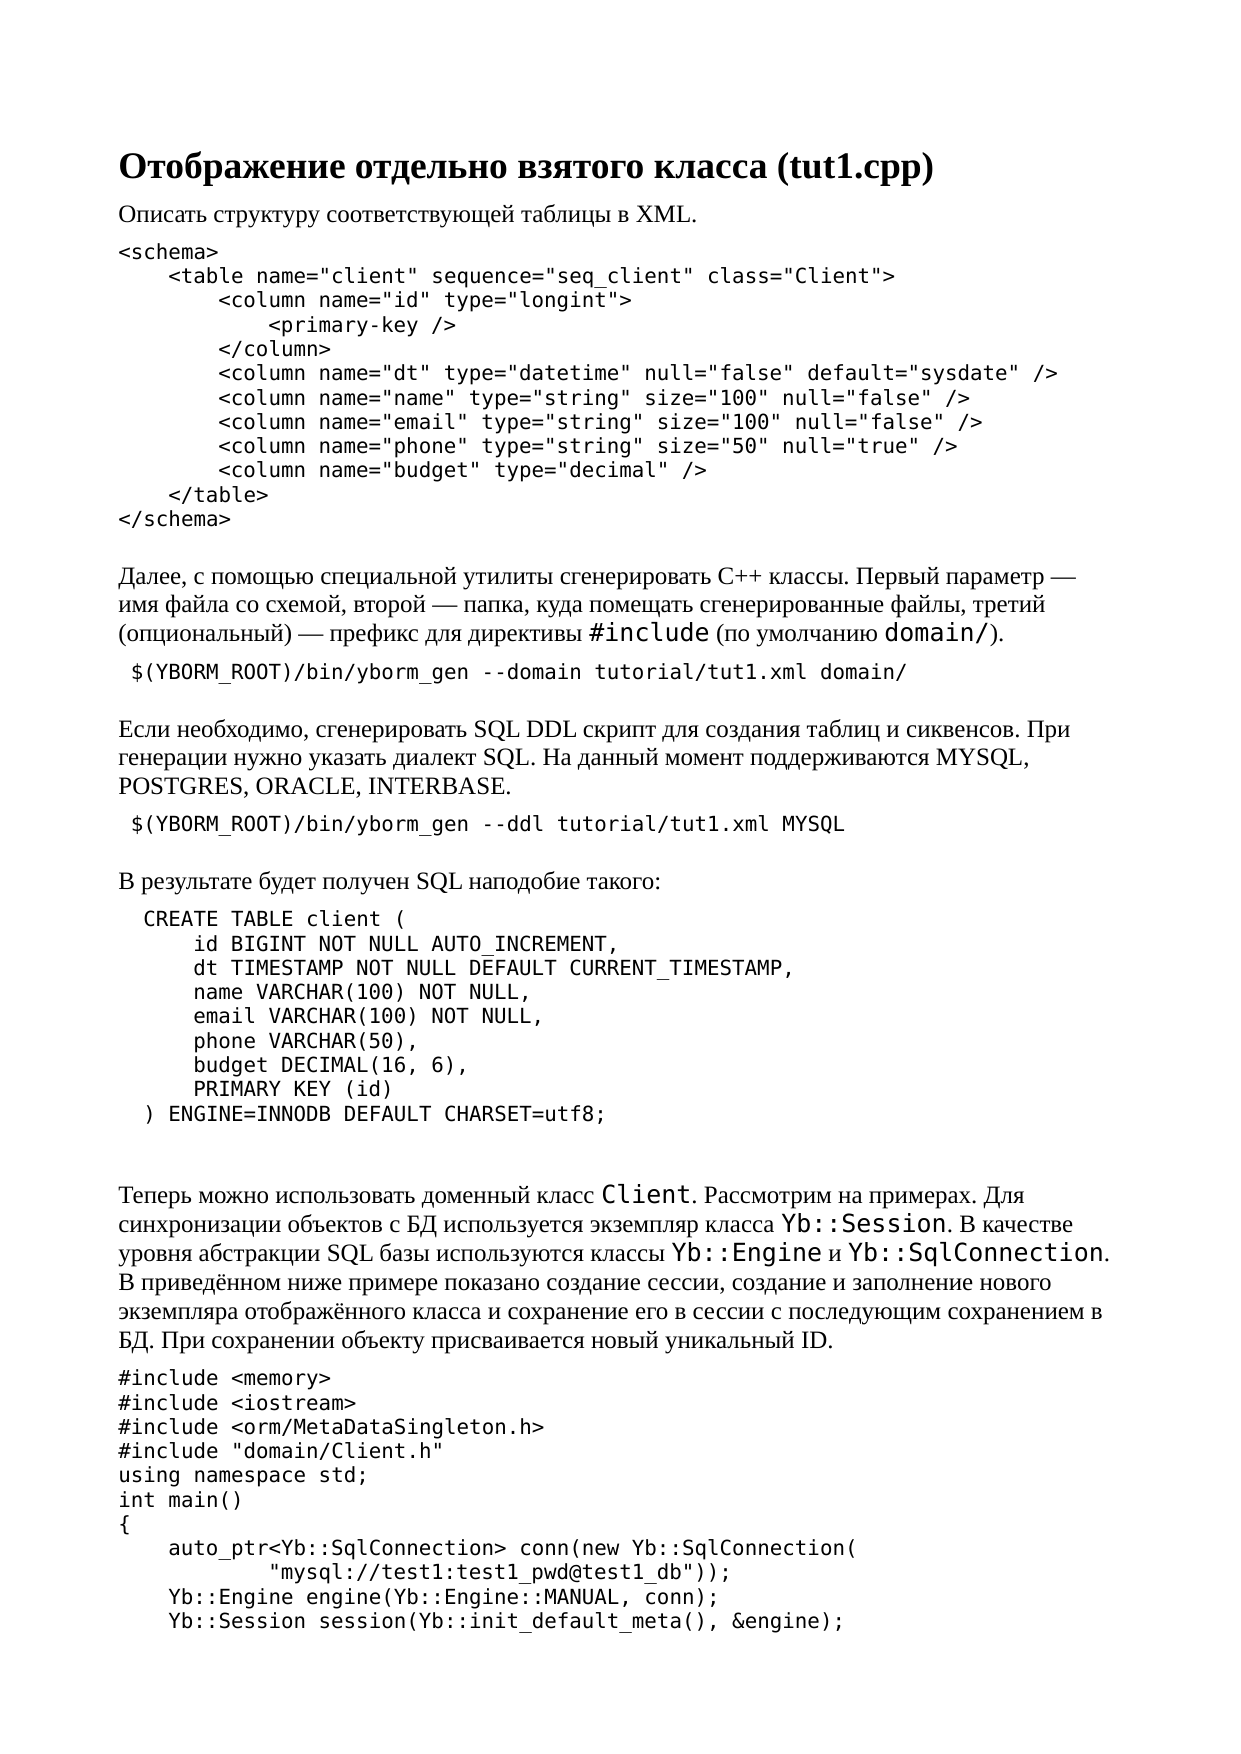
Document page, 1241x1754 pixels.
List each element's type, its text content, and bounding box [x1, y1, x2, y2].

text <column name="budget" type="decimal" /> [118, 458, 1122, 483]
text <column name="phone" type="string" size="50" null="true" /> [118, 434, 1122, 458]
text auto_ptr<Yb::SqlConnection> conn(new Yb::SqlConnection( [118, 1536, 1122, 1560]
text $(YBORM_ROOT)/bin/yborm_gen --domain tutorial/tut1.xml domain/ [118, 660, 1122, 684]
text { [118, 1512, 1122, 1536]
text </table> [118, 483, 1122, 507]
text name VARCHAR(100) NOT NULL, [118, 980, 1122, 1004]
text Yb::Engine engine(Yb::Engine::MANUAL, conn); [118, 1585, 1122, 1609]
text budget DECIMAL(16, 6), [118, 1053, 1122, 1077]
text <column name="id" type="longint"> [118, 288, 1122, 313]
text <primary-key /> [118, 313, 1122, 337]
text В результате будет получен SQL наподобие такого: [118, 866, 1122, 895]
text #include <memory> [118, 1366, 1122, 1391]
text #include "domain/Client.h" [118, 1439, 1122, 1463]
text Теперь можно использовать доменный класс Client. Рассмотрим на примерах. Для синхронизации объектов с БД используется экземпляр класса Yb::Session. В качестве уровня абстракции SQL базы используются классы Yb::Engine и Yb::SqlConnection. В приведённом ниже примере показано создание сессии, создание и заполнение нового экземпляра отображённого класса и сохранение его в сессии с последующим сохранением в БД. При сохранении объекту присваивается новый уникальный ID. [118, 1180, 1122, 1354]
text <schema> [118, 240, 1122, 264]
text #include <iostream> [118, 1391, 1122, 1415]
text <column name="name" type="string" size="100" null="false" /> [118, 386, 1122, 410]
text Yb::Session session(Yb::init_default_meta(), &engine); [118, 1609, 1122, 1633]
text <column name="email" type="string" size="100" null="false" /> [118, 410, 1122, 434]
text "mysql://test1:test1_pwd@test1_db")); [118, 1560, 1122, 1585]
text phone VARCHAR(50), [118, 1029, 1122, 1053]
text PRIMARY KEY (id) [118, 1077, 1122, 1102]
text using namespace std; [118, 1463, 1122, 1488]
text <table name="client" sequence="seq_client" class="Client"> [118, 264, 1122, 288]
text </schema> [118, 507, 1122, 531]
text Далее, с помощью специальной утилиты сгенерировать C++ классы. Первый параметр — имя файла со схемой, второй — папка, куда помещать сгенерированные файлы, третий (опциональный) — префикс для директивы #include (по умолчанию domain/). [118, 561, 1122, 647]
text dt TIMESTAMP NOT NULL DEFAULT CURRENT_TIMESTAMP, [118, 956, 1122, 980]
text #include <orm/MetaDataSingleton.h> [118, 1415, 1122, 1439]
text <column name="dt" type="datetime" null="false" default="sysdate" /> [118, 361, 1122, 386]
text email VARCHAR(100) NOT NULL, [118, 1004, 1122, 1029]
subtitle Отображение отдельно взятого класса (tut1.cpp) [118, 143, 1122, 186]
text CREATE TABLE client ( [118, 907, 1122, 932]
text Если необходимо, сгенерировать SQL DDL скрипт для создания таблиц и сиквенсов. При генерации нужно указать диалект SQL. На данный момент поддерживаются MYSQL, POSTGRES, ORACLE, INTERBASE. [118, 714, 1122, 800]
text int main() [118, 1488, 1122, 1512]
text </column> [118, 337, 1122, 361]
text Описать структуру соответствующей таблицы в XML. [118, 199, 1122, 227]
text id BIGINT NOT NULL AUTO_INCREMENT, [118, 932, 1122, 956]
text $(YBORM_ROOT)/bin/yborm_gen --ddl tutorial/tut1.xml MYSQL [118, 812, 1122, 837]
text ) ENGINE=INNODB DEFAULT CHARSET=utf8; [118, 1102, 1122, 1126]
